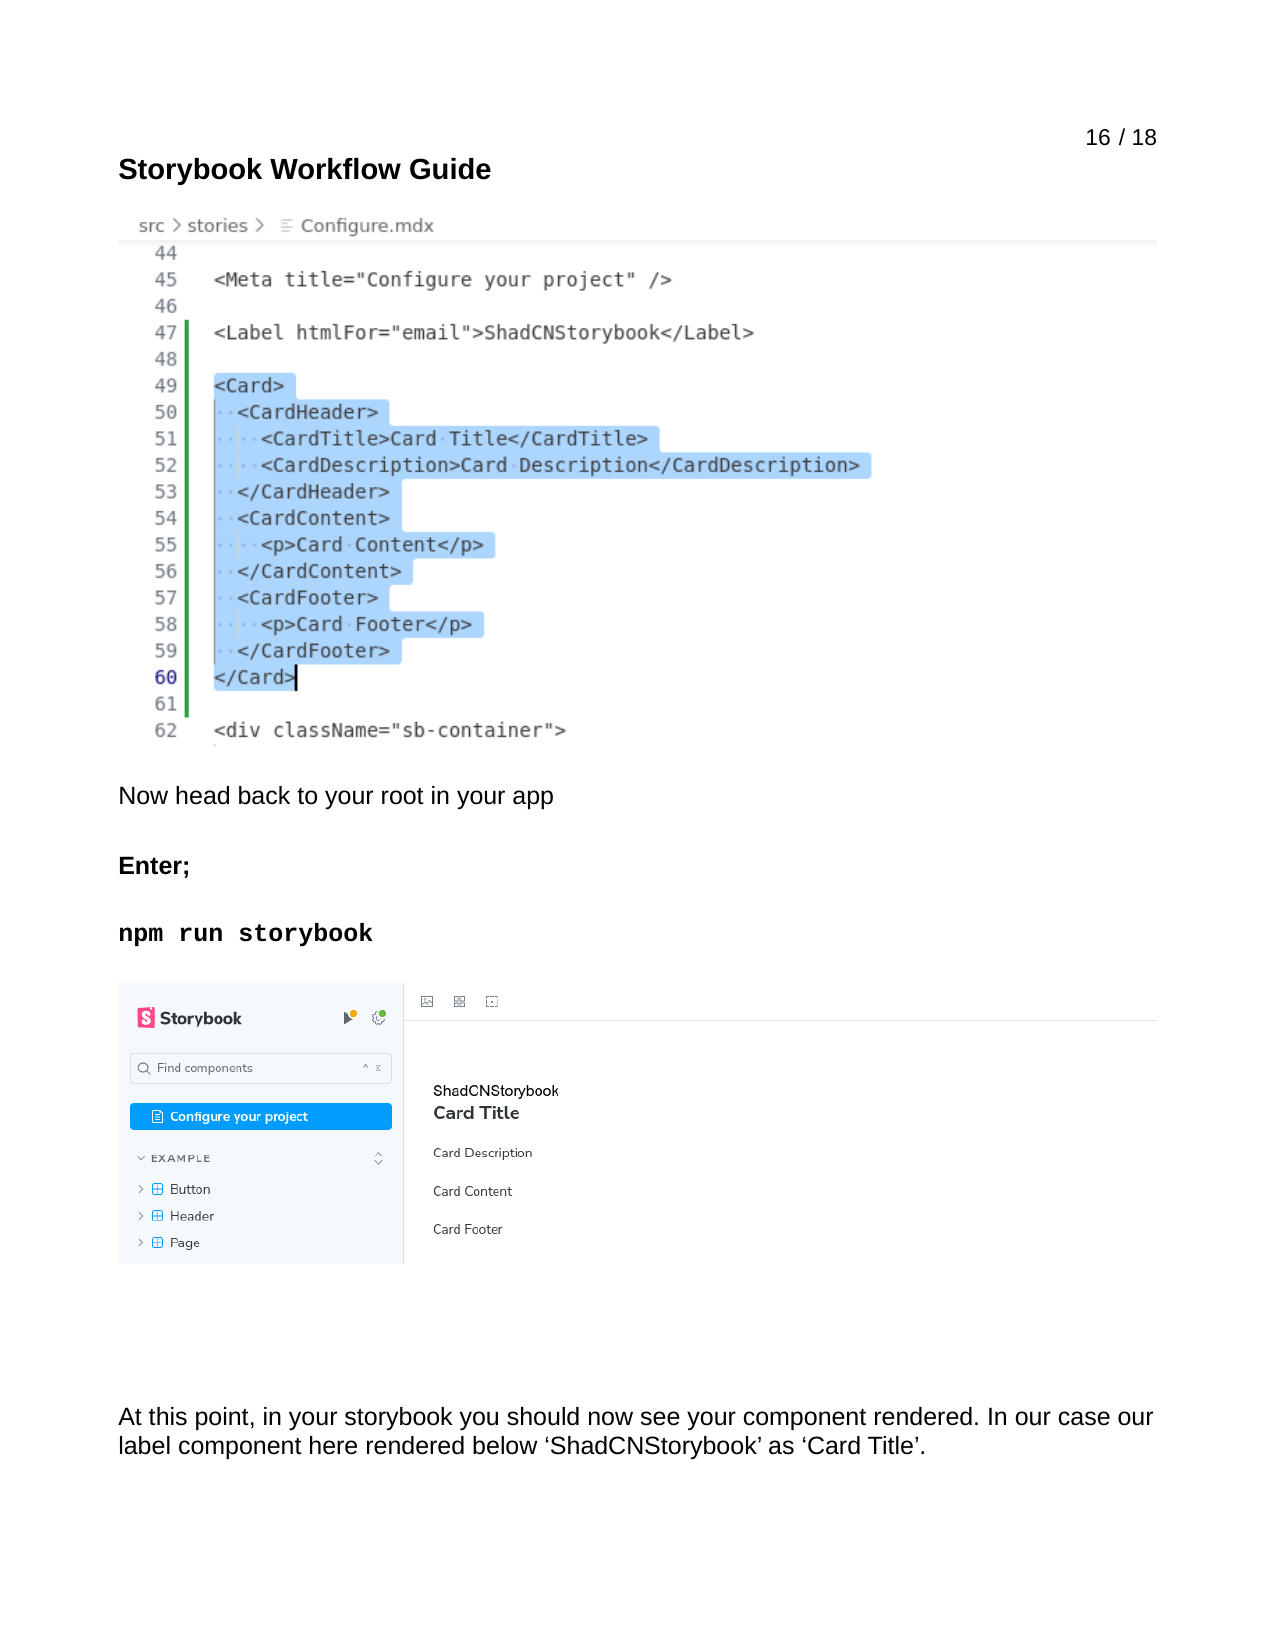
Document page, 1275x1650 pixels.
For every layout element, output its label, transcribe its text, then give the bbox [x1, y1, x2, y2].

text npm run storybook [118, 921, 1157, 949]
text Now head back to your root in your app [118, 781, 1157, 810]
picture [118, 983, 1157, 1264]
text At this point, in your storybook you should now see your component rendered. In our case our label component here rendered below ‘ShadCNStorybook’ as ‘Card Title’. [118, 1402, 1157, 1459]
text Enter; [118, 851, 1157, 880]
picture [118, 214, 1157, 747]
